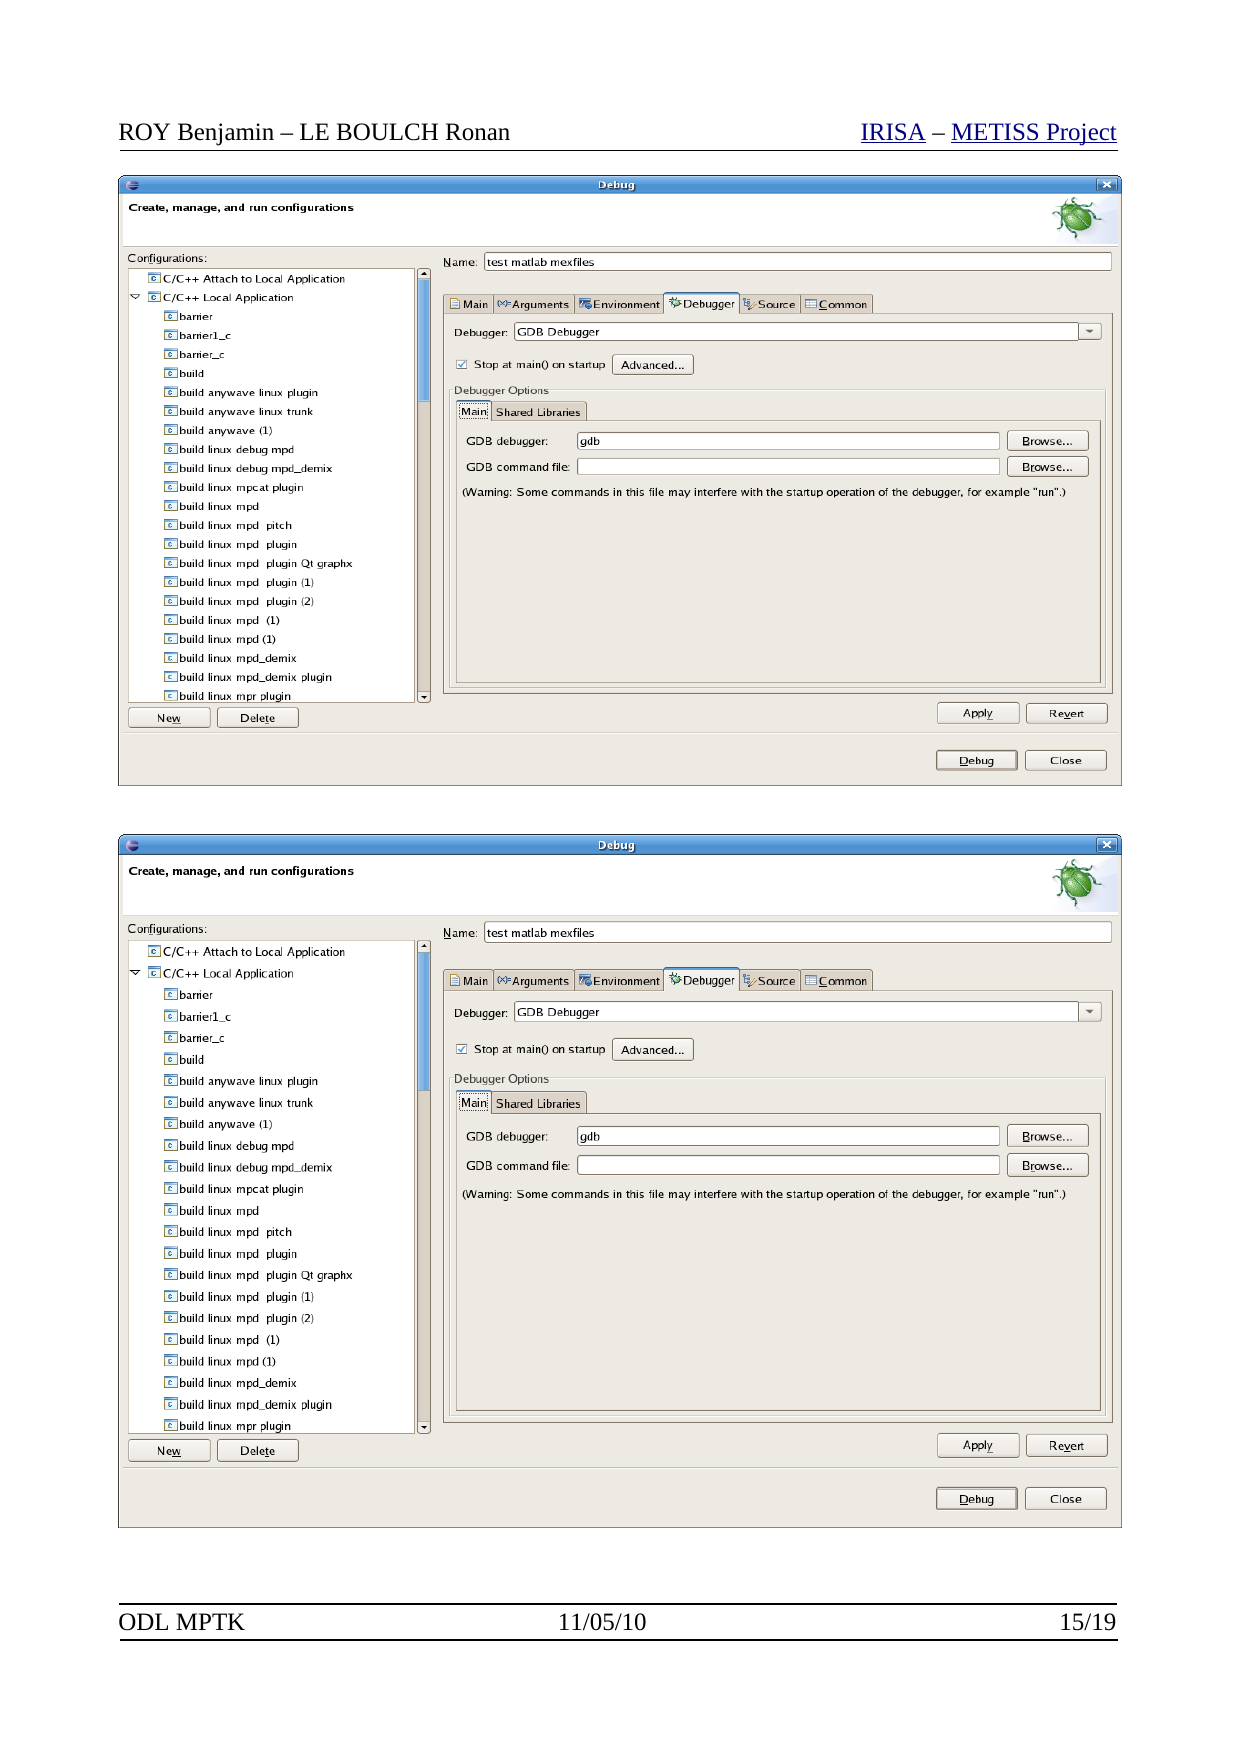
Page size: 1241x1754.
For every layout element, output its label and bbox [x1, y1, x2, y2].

picture [118, 834, 1122, 1528]
picture [118, 175, 1122, 786]
